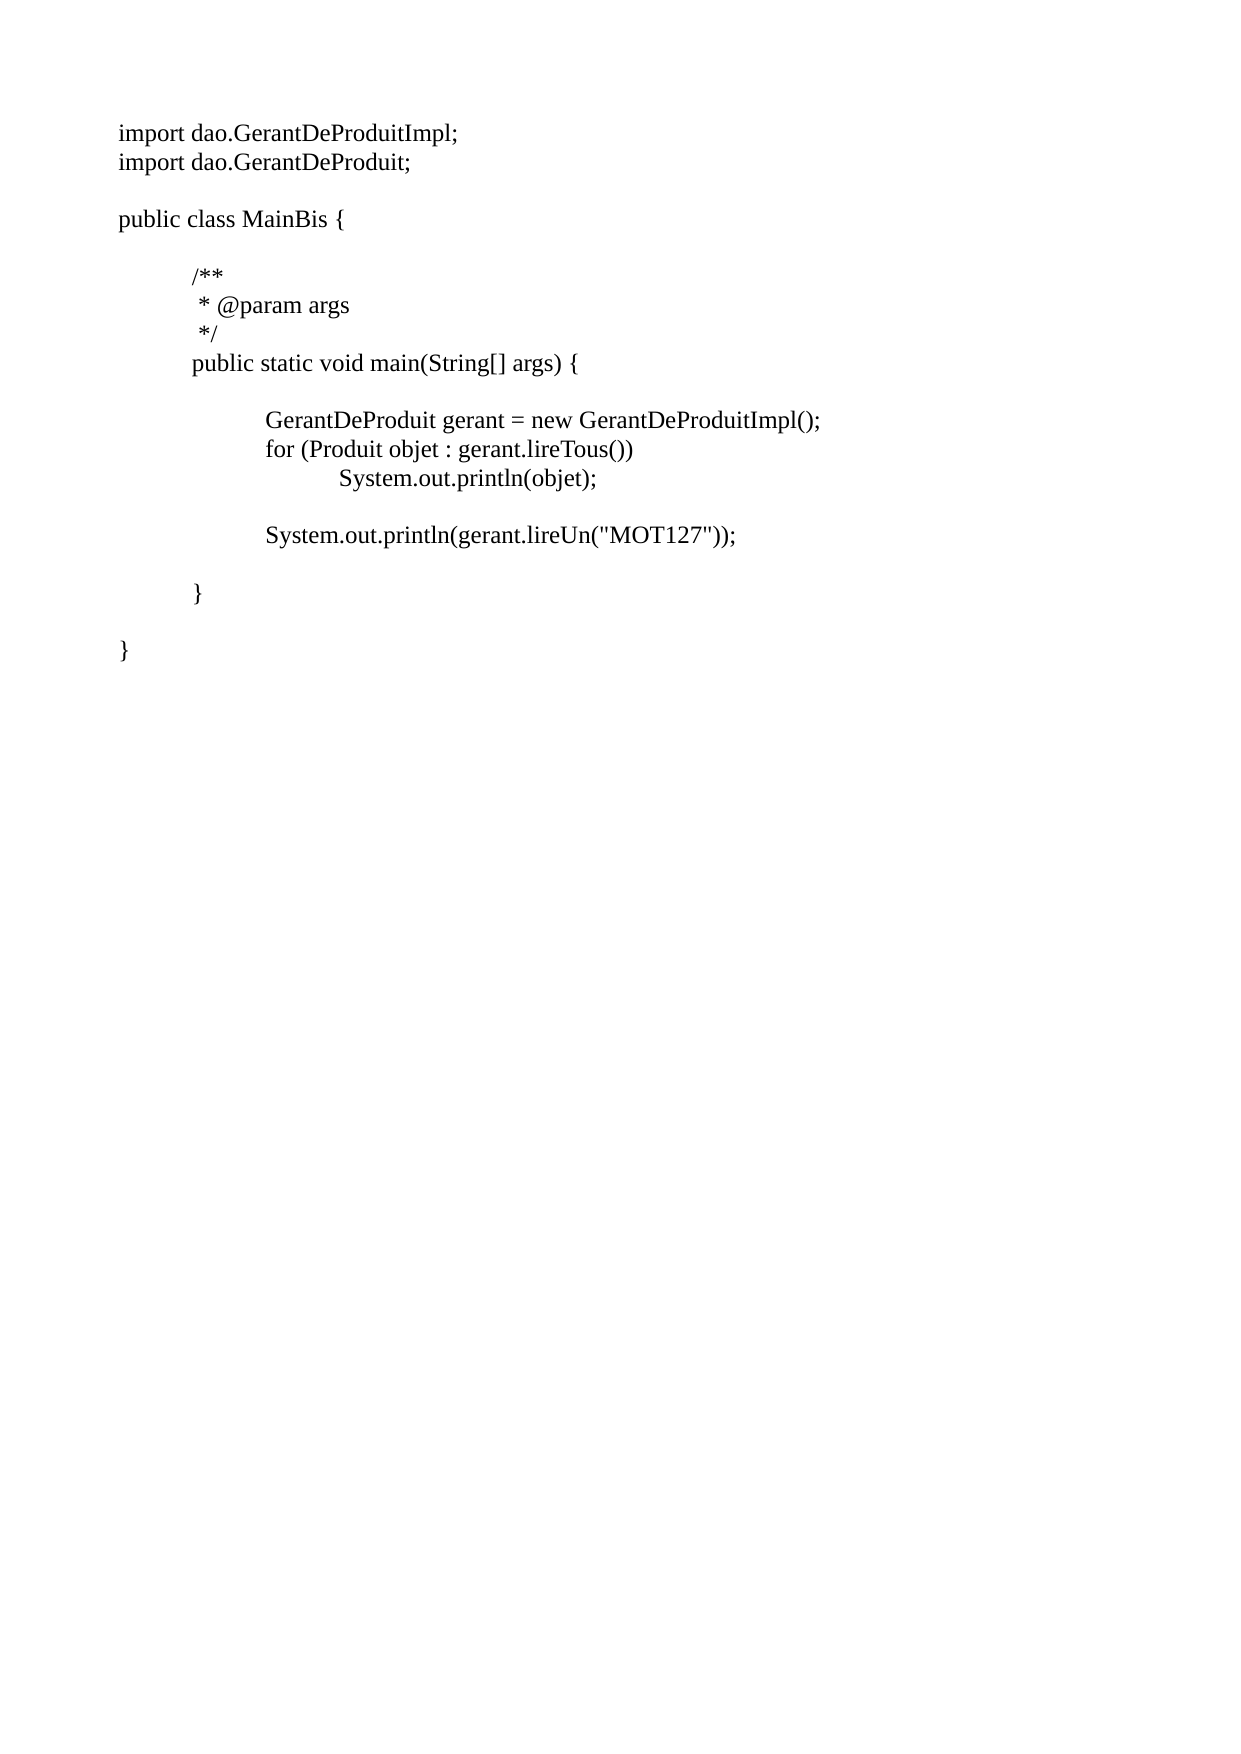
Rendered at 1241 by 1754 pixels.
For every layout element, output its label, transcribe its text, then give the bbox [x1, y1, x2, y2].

text import dao.GerantDeProduitImpl; import dao.GerantDeProduit; public class MainBis { /** * @param args */ public static void main(String[] args) { GerantDeProduit gerant = new GerantDeProduitImpl(); for (Produit objet : gerant.lireTous()) System.out.println(objet); System.out.println(gerant.lireUn("MOT127")); } } [118, 118, 1122, 722]
